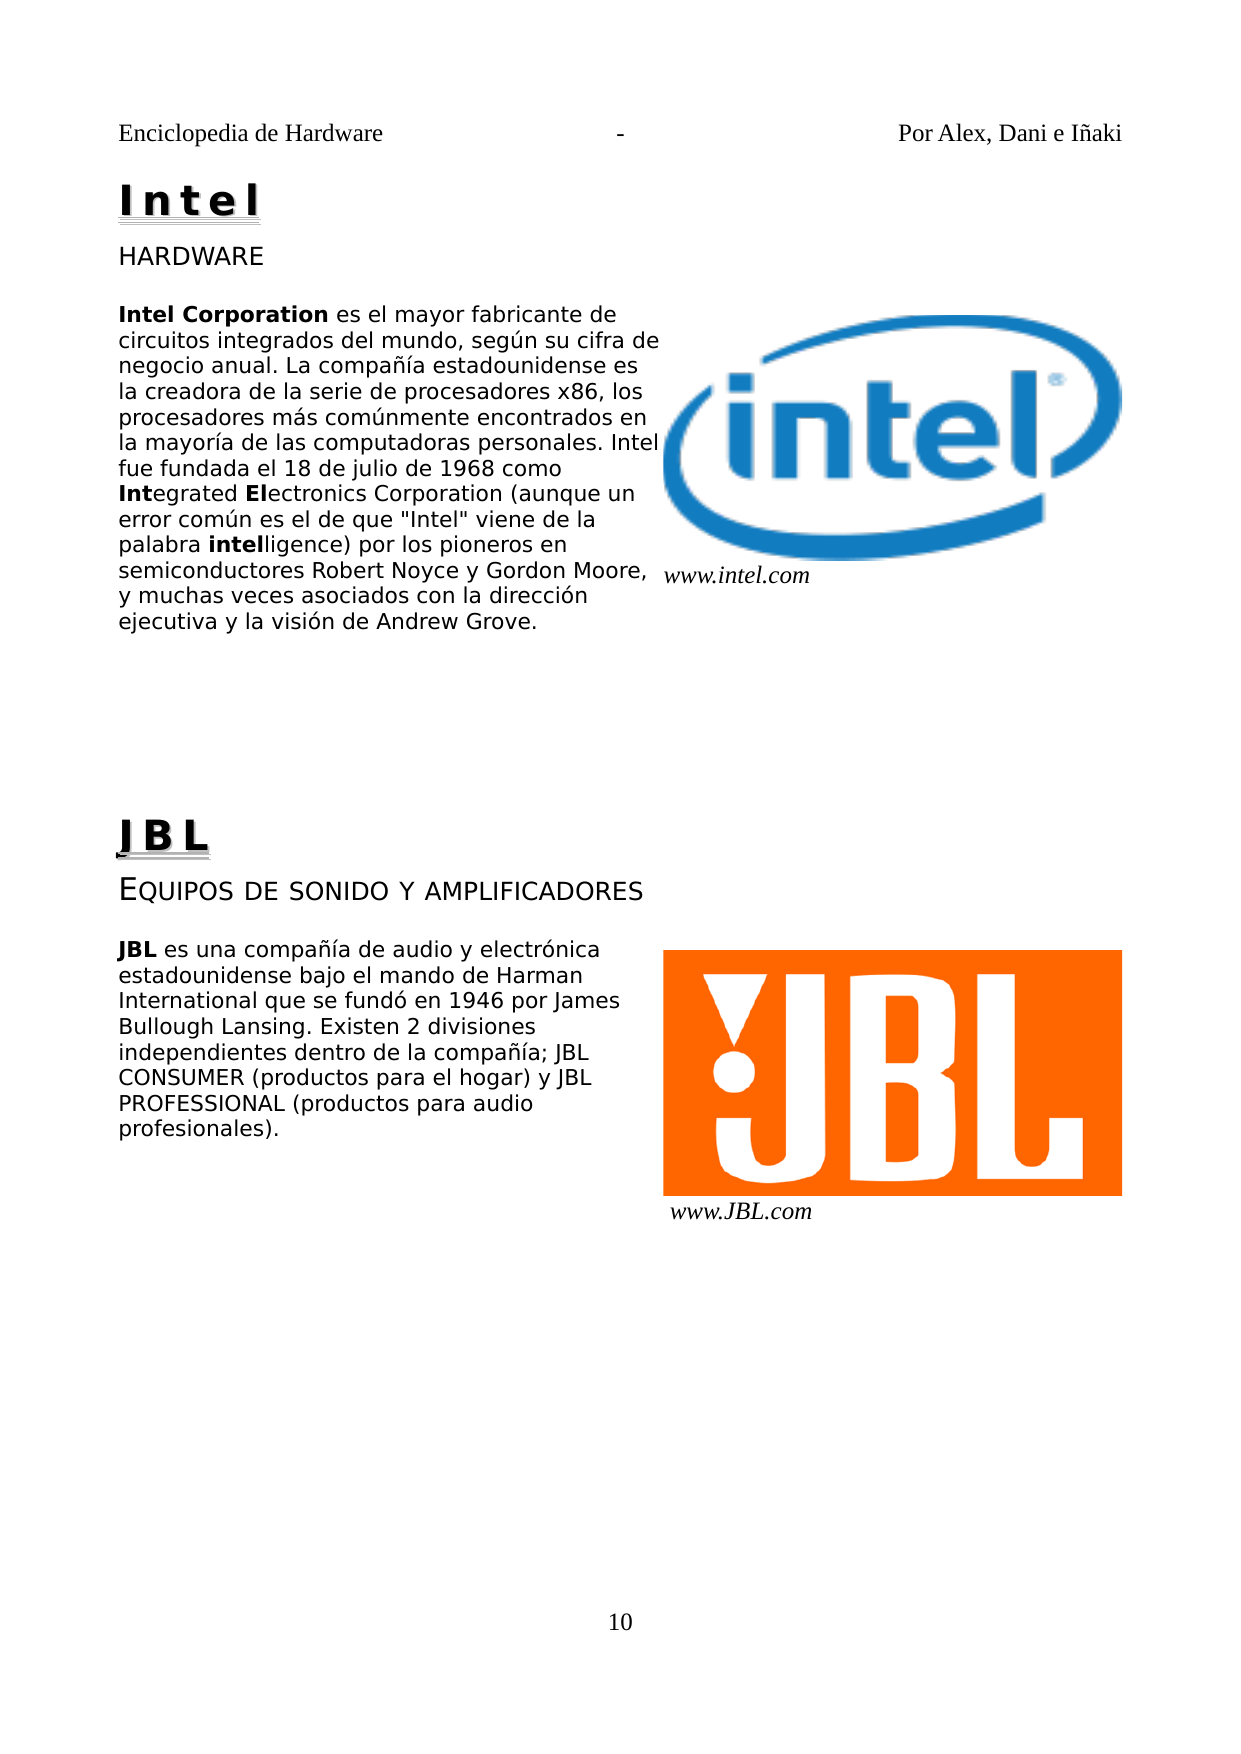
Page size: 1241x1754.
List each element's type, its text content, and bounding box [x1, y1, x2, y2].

text JBL es una compañía de audio y electrónica estadounidense bajo el mando de Harman International que se fundó en 1946 por James Bullough Lansing. Existen 2 divisiones independientes dentro de la compañía; JBL CONSUMER (productos para el hogar) y JBL PROFESSIONAL (productos para audio profesionales). [118, 938, 1122, 1142]
text JBL [118, 811, 1122, 860]
text Equipos de sonido y amplificadores [118, 872, 1122, 908]
text www.intel.com [663, 561, 1122, 589]
picture [663, 315, 1123, 561]
text www.JBL.com [663, 1196, 1122, 1224]
text Intel Corporation es el mayor fabricante de circuitos integrados del mundo, según su cifra de negocio anual. La compañía estadounidense es la creadora de la serie de procesadores x86, los procesadores más comúnmente encontrados en la mayoría de las computadoras personales. Intel fue fundada el 18 de julio de 1968 como Integrated Electronics Corporation (aunque un error común es el de que "Intel" viene de la palabra intelligence) por los pioneros en semiconductores Robert Noyce y Gordon Moore, y muchas veces asociados con la dirección ejecutiva y la visión de Andrew Grove. [118, 302, 1122, 634]
picture [663, 950, 1123, 1196]
text hardware [118, 237, 1122, 273]
text Intel [118, 176, 1122, 225]
